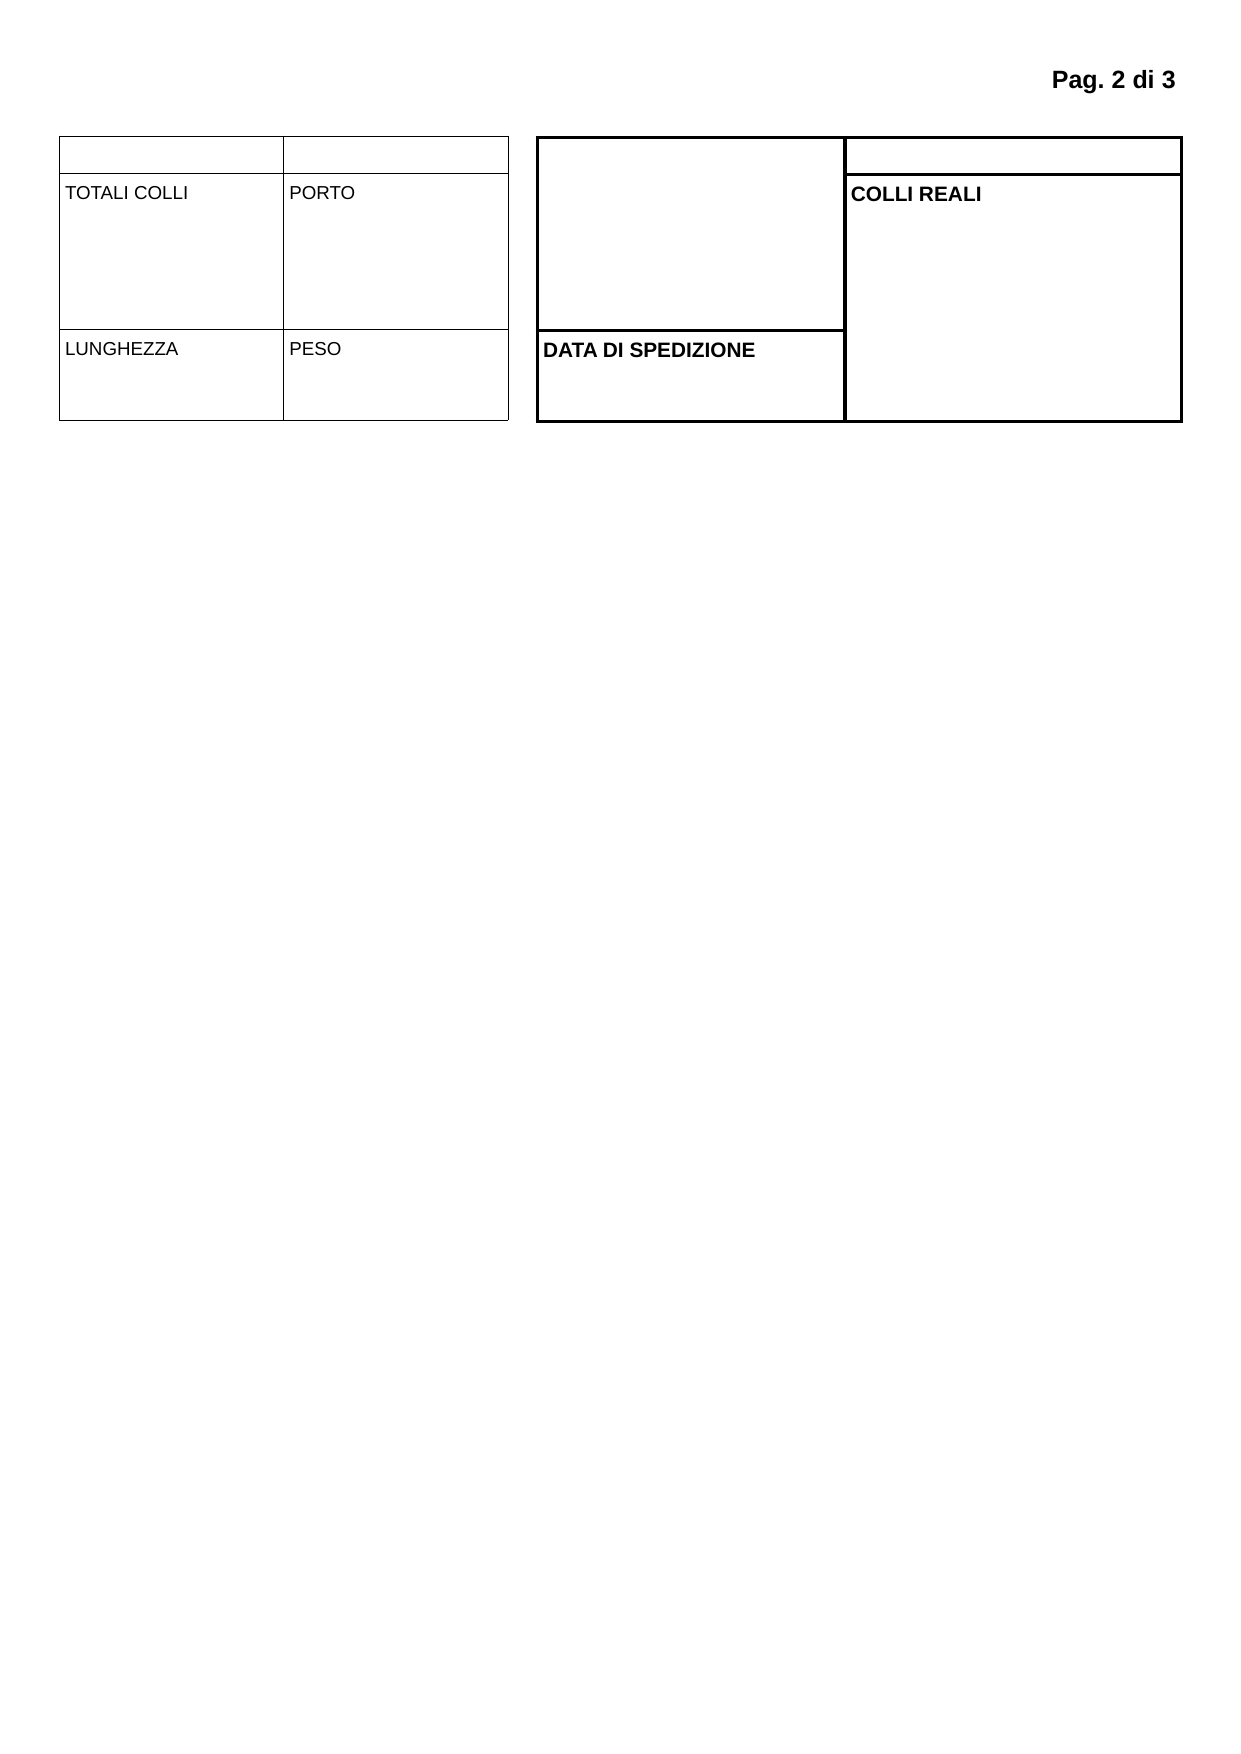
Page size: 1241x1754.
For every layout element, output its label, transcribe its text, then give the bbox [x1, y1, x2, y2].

table_cell COLLI REALI [847, 176, 1180, 420]
table_header [509, 136, 536, 420]
table_cell PESO <'%6.2f' % get_counter('weight')> [284, 330, 508, 420]
table_cell TOTALI COLLI <int(get_counter('total_parcel'))> [60, 174, 283, 329]
table_header VOL + 10% <'%6.2f' % get_counter('volume10')> [284, 137, 508, 173]
table_cell LUNGHEZZA <'%6.2f' % get_counter('length')> [60, 330, 283, 420]
table_cell PORTO <o.carriage_condition_id.name if o.carriage_condition_id else ''> [284, 174, 508, 329]
table_cell DATA DI SPEDIZIONE [539, 332, 843, 420]
table_header VOLUME <'%6.2f' % get_counter('volume')> [60, 137, 283, 173]
table_header [539, 139, 843, 329]
text <if test="get_last_record_id() != o.id"> [59, 423, 1181, 440]
table_header [847, 139, 1180, 173]
